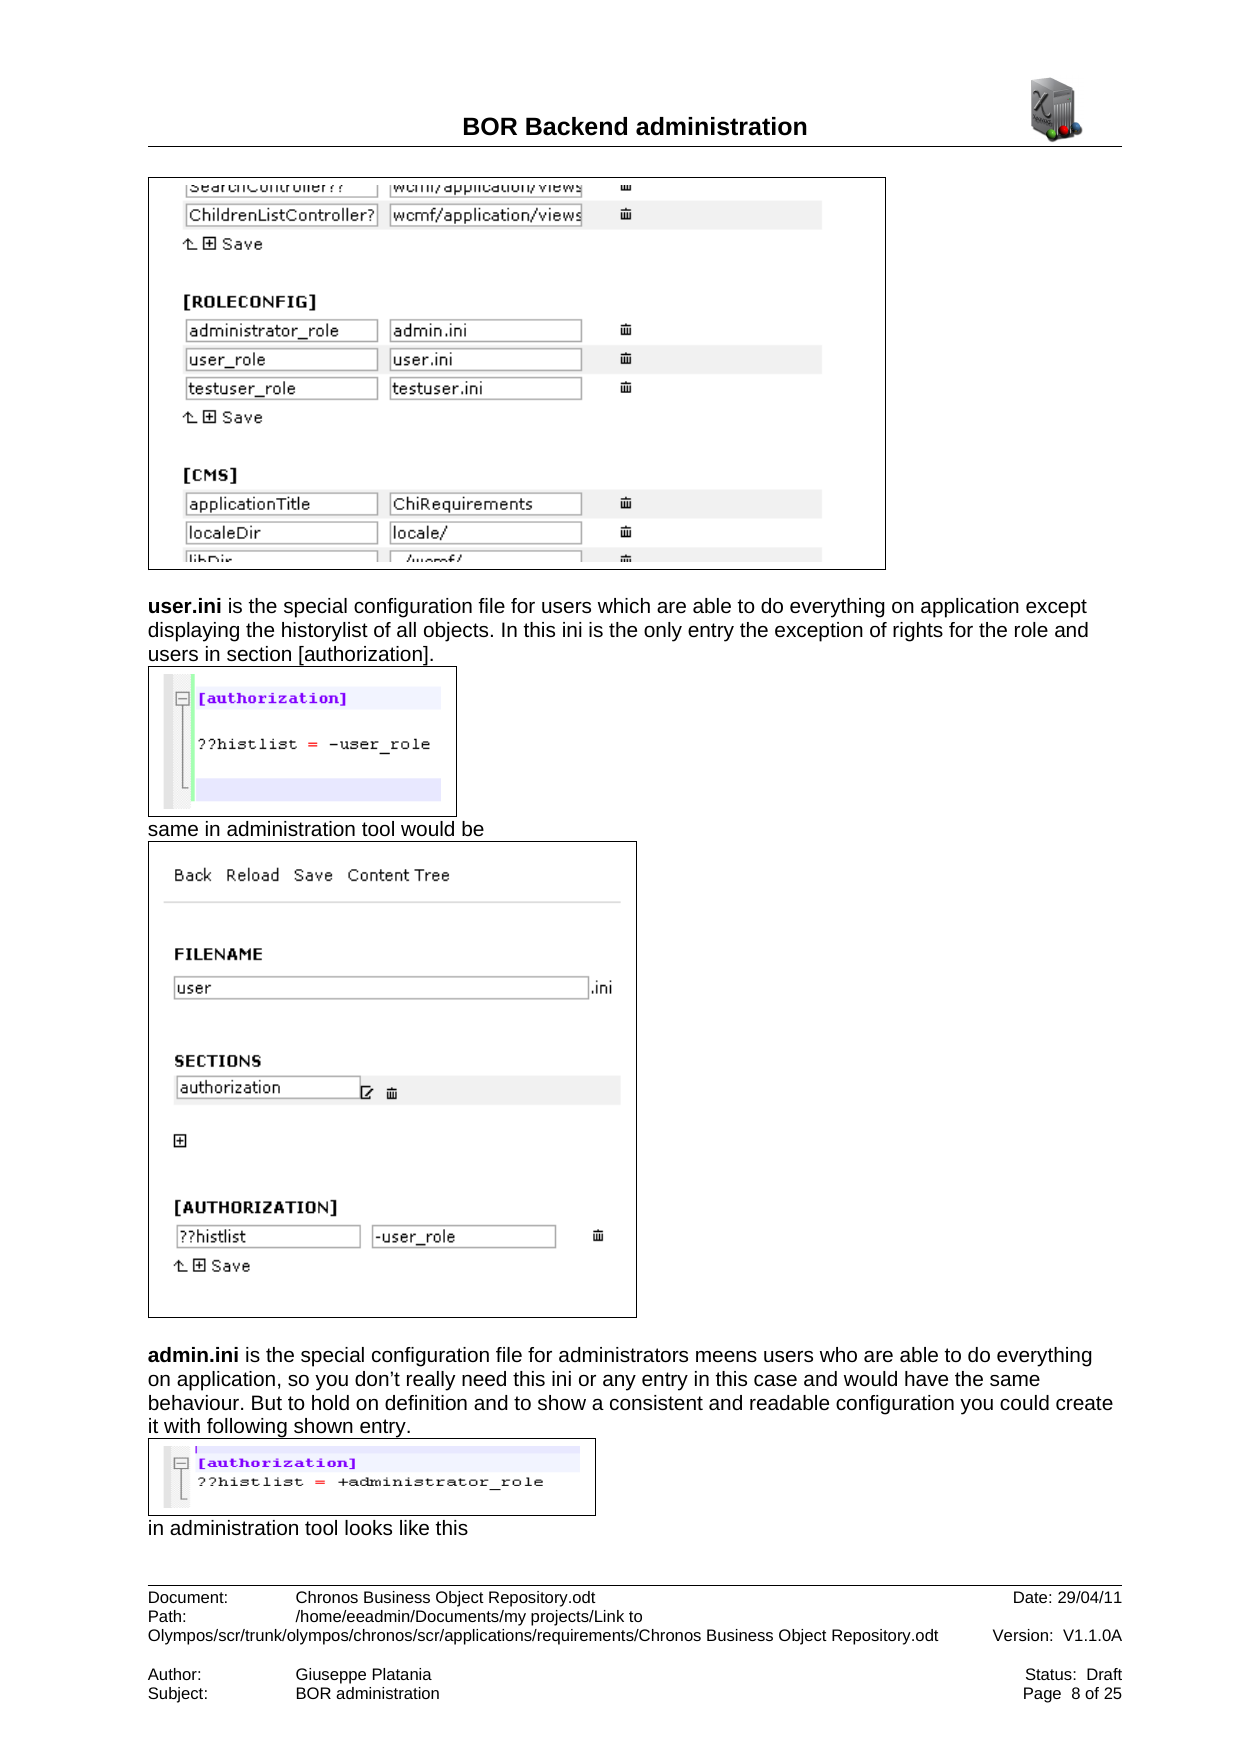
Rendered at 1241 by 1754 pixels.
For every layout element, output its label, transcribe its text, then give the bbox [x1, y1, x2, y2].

picture [163, 1446, 580, 1508]
text in administration tool looks like this [148, 1516, 1122, 1540]
picture [163, 185, 871, 562]
text same in administration tool would be [148, 817, 1122, 841]
text admin.ini is the special configuration file for administrators meens users who are able to do everything on application, so you don’t really need this ini or any entry in this case and would have the same behaviour. But to hold on definition and to show a consistent and readable configuration you could create it with following shown entry. [148, 1342, 1122, 1438]
picture [163, 849, 621, 1310]
picture [1029, 75, 1085, 143]
picture [163, 674, 441, 809]
text user.ini is the special configuration file for users which are able to do everything on application except displaying the historylist of all objects. In this ini is the only entry the exception of rights for the role and users in section [authorization]. [148, 594, 1122, 666]
